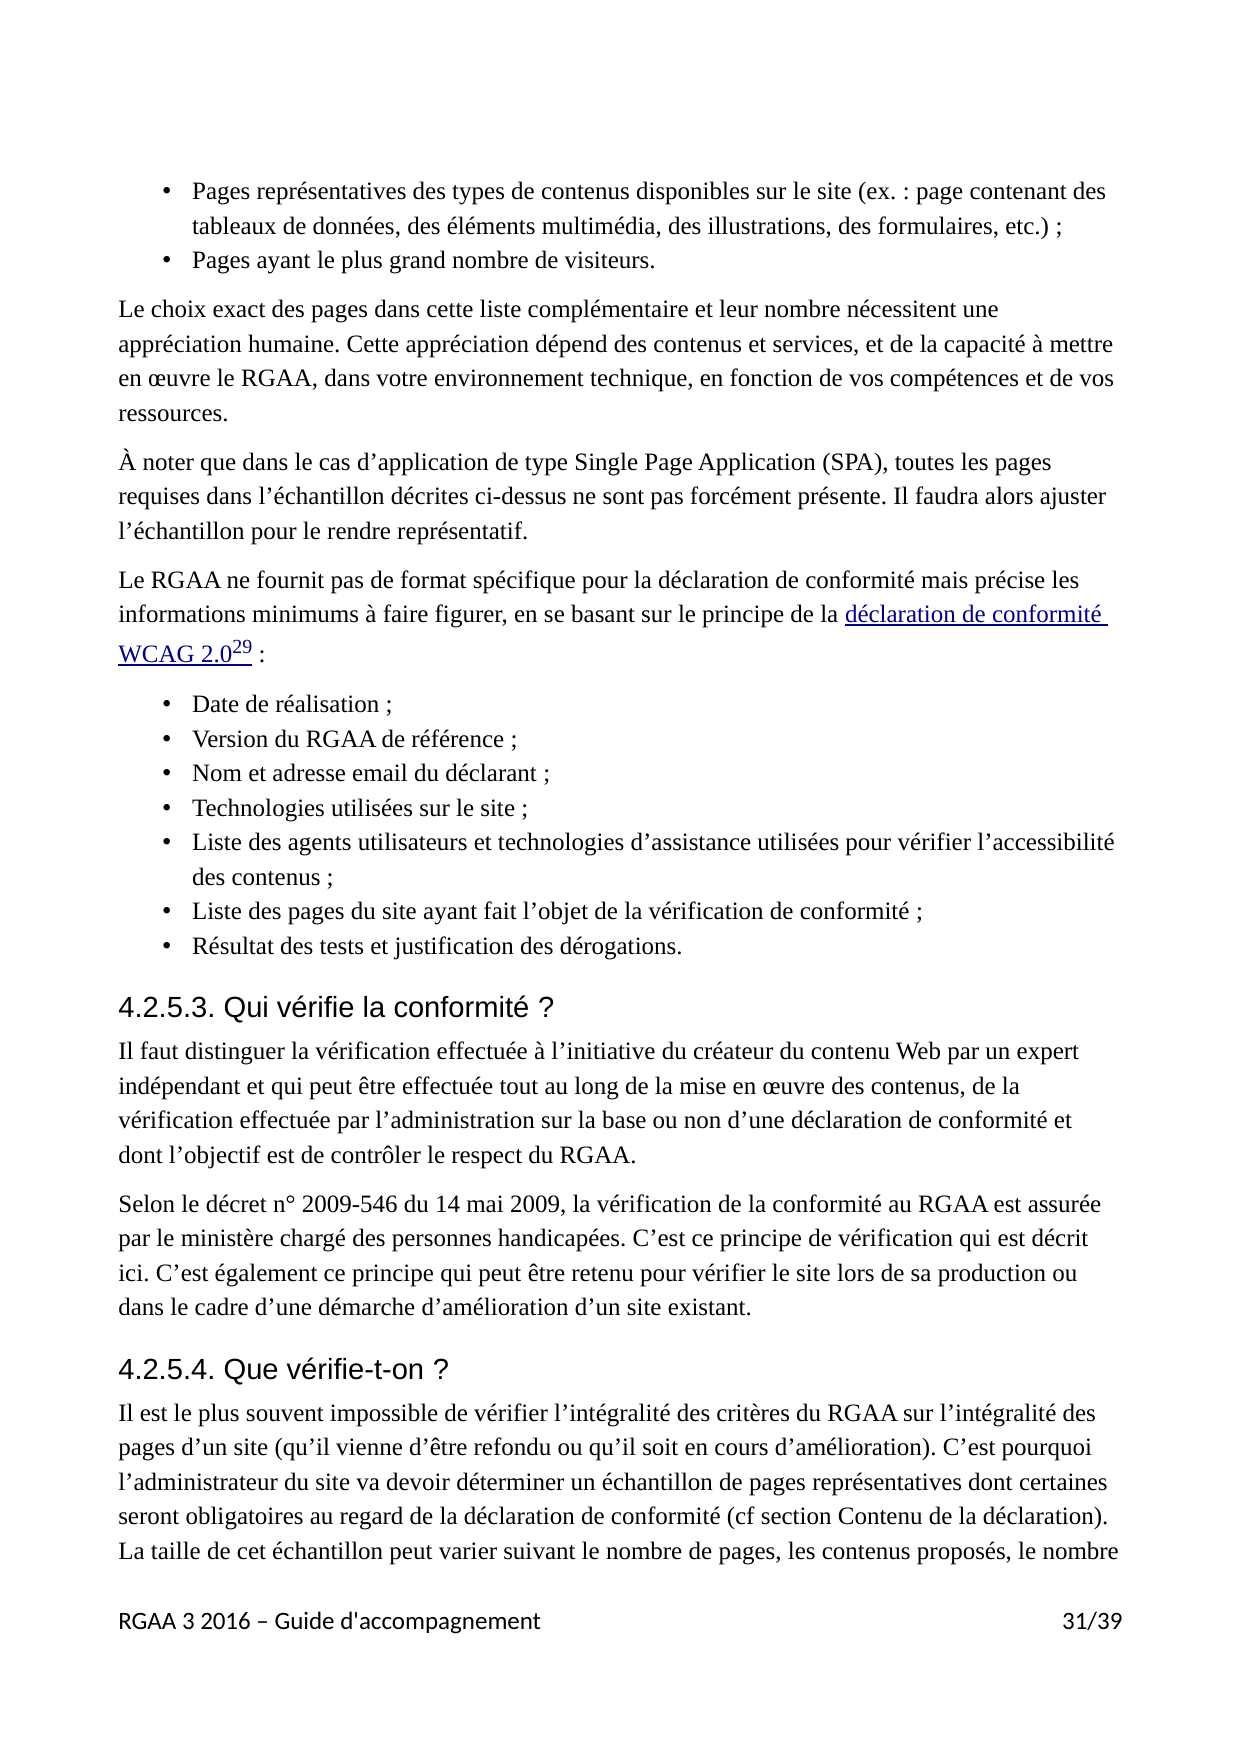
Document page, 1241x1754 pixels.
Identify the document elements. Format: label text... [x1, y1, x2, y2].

list Version du RGAA de référence ; [162, 724, 1122, 753]
text À noter que dans le cas d’application de type Single Page Application (SPA), toutes les pages requises dans l’échantillon décrites ci-dessus ne sont pas forcément présente. Il faudra alors ajuster l’échantillon pour le rendre représentatif. [118, 447, 1122, 544]
text Il faut distinguer la vérification effectuée à l’initiative du créateur du contenu Web par un expert indépendant et qui peut être effectuée tout au long de la mise en œuvre des contenus, de la vérification effectuée par l’administration sur la base ou non d’une déclaration de conformité et dont l’objectif est de contrôler le respect du RGAA. [118, 1036, 1122, 1169]
list Pages représentatives des types de contenus disponibles sur le site (ex. : page contenant des tableaux de données, des éléments multimédia, des illustrations, des formulaires, etc.) ; [162, 176, 1122, 239]
subtitle 4.2.5.3. Qui vérifie la conformité ? [118, 990, 1122, 1024]
list Résultat des tests et justification des dérogations. [162, 931, 1122, 960]
text Selon le décret n° 2009-546 du 14 mai 2009, la vérification de la conformité au RGAA est assurée par le ministère chargé des personnes handicapées. C’est ce principe de vérification qui est décrit ici. C’est également ce principe qui peut être retenu pour vérifier le site lors de sa production ou dans le cadre d’une démarche d’amélioration d’un site existant. [118, 1189, 1122, 1321]
list Liste des pages du site ayant fait l’objet de la vérification de conformité ; [162, 896, 1122, 925]
list Pages ayant le plus grand nombre de visiteurs. [162, 245, 1122, 274]
list Date de réalisation ; [162, 689, 1122, 718]
text Il est le plus souvent impossible de vérifier l’intégralité des critères du RGAA sur l’intégralité des pages d’un site (qu’il vienne d’être refondu ou qu’il soit en cours d’amélioration). C’est pourquoi l’administrateur du site va devoir déterminer un échantillon de pages représentatives dont certaines seront obligatoires au regard de la déclaration de conformité (cf section Contenu de la déclaration). La taille de cet échantillon peut varier suivant le nombre de pages, les contenus proposés, le nombre [118, 1398, 1122, 1564]
subtitle 4.2.5.4. Que vérifie-t-on ? [118, 1352, 1122, 1385]
list Nom et adresse email du déclarant ; [162, 758, 1122, 787]
text Le choix exact des pages dans cette liste complémentaire et leur nombre nécessitent une appréciation humaine. Cette appréciation dépend des contenus et services, et de la capacité à mettre en œuvre le RGAA, dans votre environnement technique, en fonction de vos compétences et de vos ressources. [118, 294, 1122, 427]
text Le RGAA ne fournit pas de format spécifique pour la déclaration de conformité mais précise les informations minimums à faire figurer, en se basant sur le principe de la déclaration de conformité WCAG 2.029 : [118, 565, 1122, 668]
list Technologies utilisées sur le site ; [162, 793, 1122, 822]
list Liste des agents utilisateurs et technologies d’assistance utilisées pour vérifier l’accessibilité des contenus ; [162, 827, 1122, 891]
